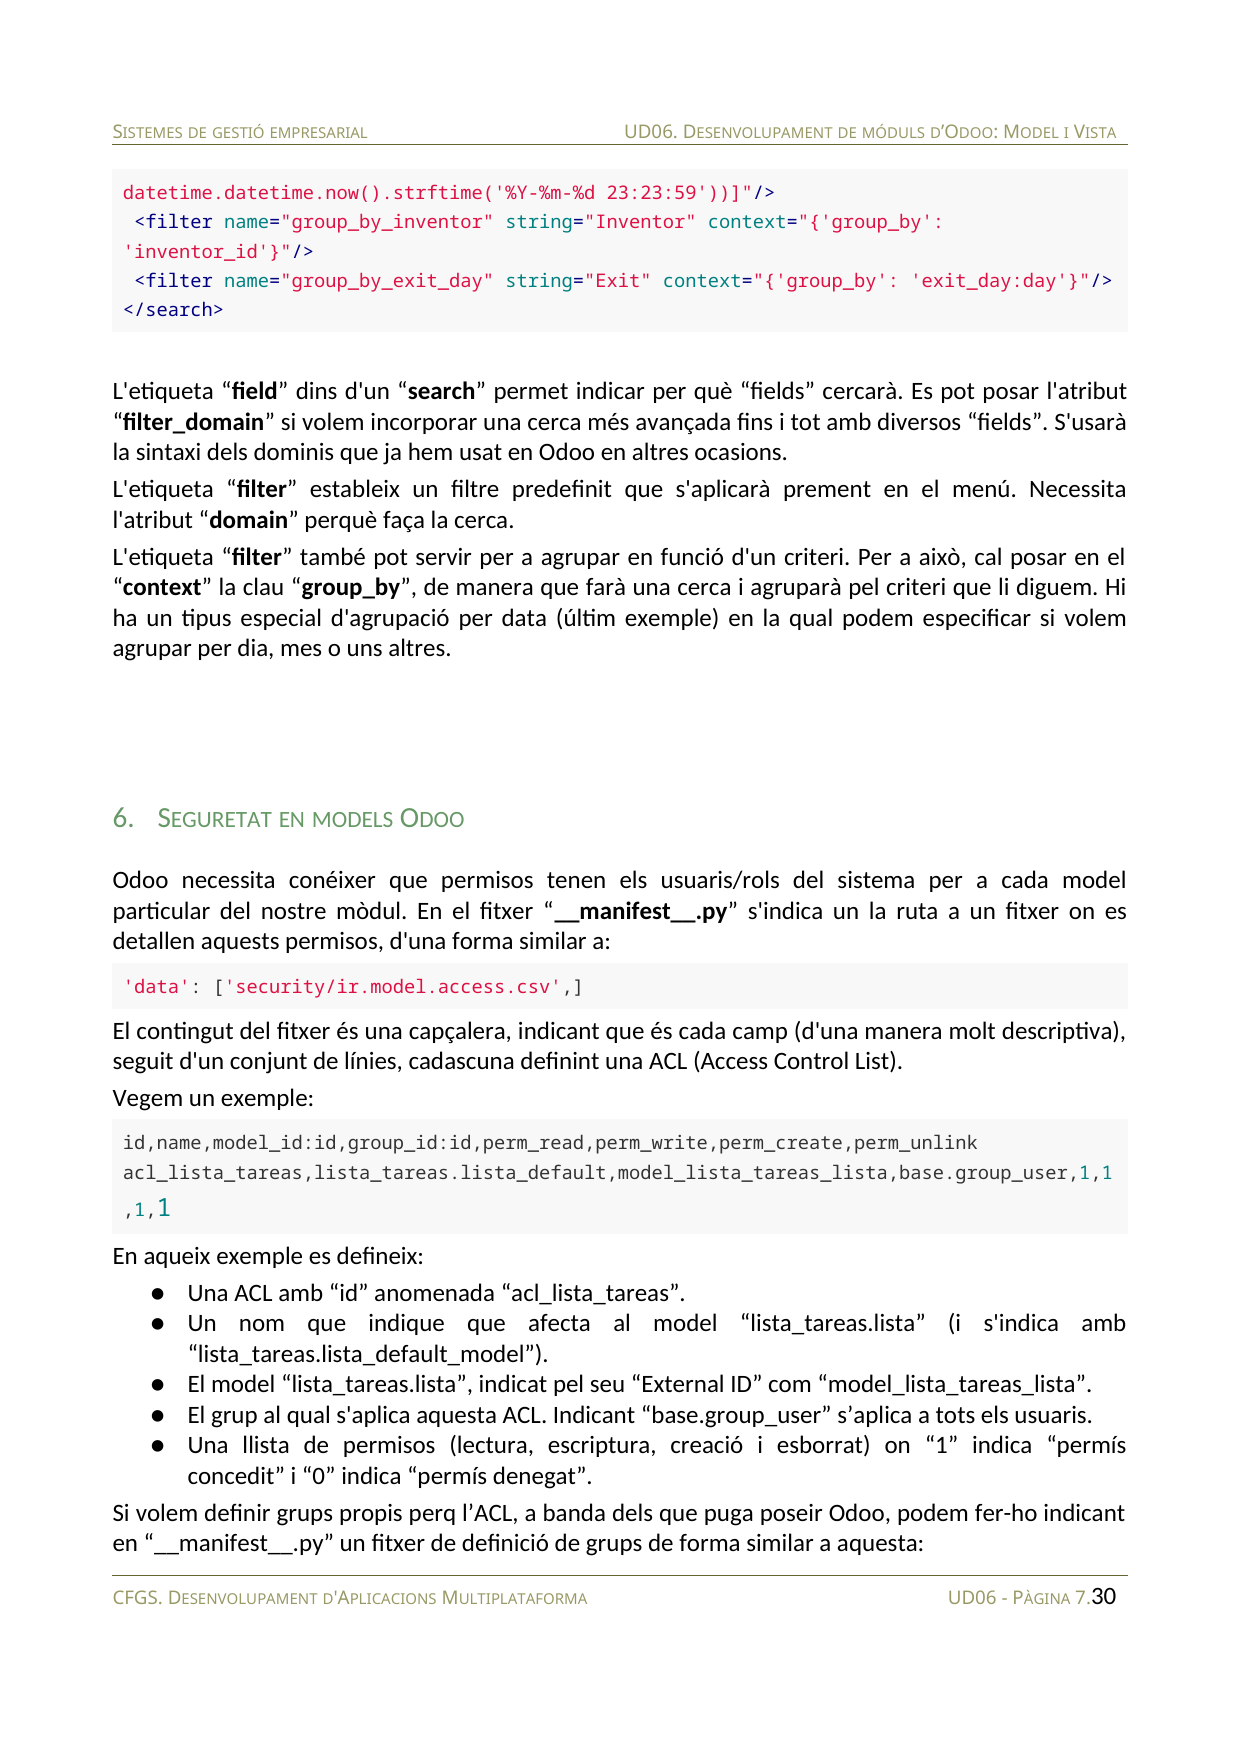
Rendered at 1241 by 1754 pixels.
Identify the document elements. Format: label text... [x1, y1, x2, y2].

list Un nom que indique que afecta al model “lista_tareas.lista” (i s'indica amb “lista_tareas.lista_default_model”). [150, 1307, 1128, 1368]
list El model “lista_tareas.lista”, indicat pel seu “External ID” com “model_lista_tareas_lista”. [150, 1368, 1128, 1399]
list Una llista de permisos (lectura, escriptura, creació i esborrat) on “1” indica “permís concedit” i “0” indica “permís denegat”. [150, 1429, 1128, 1491]
text En aqueix exemple es defineix: [112, 1240, 1128, 1271]
text L'etiqueta “filter” també pot servir per a agrupar en funció d'un criteri. Per a això, cal posar en el “context” la clau “group_by”, de manera que farà una cerca i agruparà pel criteri que li diguem. Hi ha un tipus especial d'agrupació per data (últim exemple) en la qual podem especificar si volem agrupar per dia, mes o uns altres. [112, 541, 1128, 663]
text Odoo necessita conéixer que permisos tenen els usuaris/rols del sistema per a cada model particular del nostre mòdul. En el fitxer “__manifest__.py” s'indica un la ruta a un fitxer on es detallen aquests permisos, d'una forma similar a: [112, 864, 1128, 956]
list Una ACL amb “id” anomenada “acl_lista_tareas”. [150, 1277, 1128, 1307]
text L'etiqueta “filter” estableix un filtre predefinit que s'aplicarà prement en el menú. Necessita l'atribut “domain” perquè faça la cerca. [112, 473, 1128, 534]
text El contingut del fitxer és una capçalera, indicant que és cada camp (d'una manera molt descriptiva), seguit d'un conjunt de línies, cadascuna definint una ACL (Access Control List). [112, 1015, 1128, 1076]
text Si volem definir grups propis perq l’ACL, a banda dels que puga poseir Odoo, podem fer-ho indicant en “__manifest__.py” un fitxer de definició de grups de forma similar a aquesta: [112, 1497, 1128, 1558]
text L'etiqueta “field” dins d'un “search” permet indicar per què “fields” cercarà. Es pot posar l'atribut “filter_domain” si volem incorporar una cerca més avançada fins i tot amb diversos “fields”. S'usarà la sintaxi dels dominis que ja hem usat en Odoo en altres ocasions. [112, 375, 1128, 467]
table_header datetime.datetime.now().strftime('%Y-%m-%d 23:23:59'))]"/> <filter name="group_by_inventor" string="Inventor" context="{'group_by': 'inventor_id'}"/> <filter name="group_by_exit_day" string="Exit" context="{'group_by': 'exit_day:day'}"/> </search> [112, 169, 1128, 332]
table_header 'data': ['security/ir.model.access.csv',] [112, 963, 1128, 1009]
table_header id,name,model_id:id,group_id:id,perm_read,perm_write,perm_create,perm_unlink acl_lista_tareas,lista_tareas.lista_default,model_lista_tareas_lista,base.group_user,1,1,1,1 [112, 1119, 1128, 1234]
list El grup al qual s'aplica aquesta ACL. Indicant “base.group_user” s’aplica a tots els usuaris. [150, 1399, 1128, 1429]
subtitle Seguretat en models Odoo [112, 799, 1128, 834]
text Vegem un exemple: [112, 1082, 1128, 1113]
